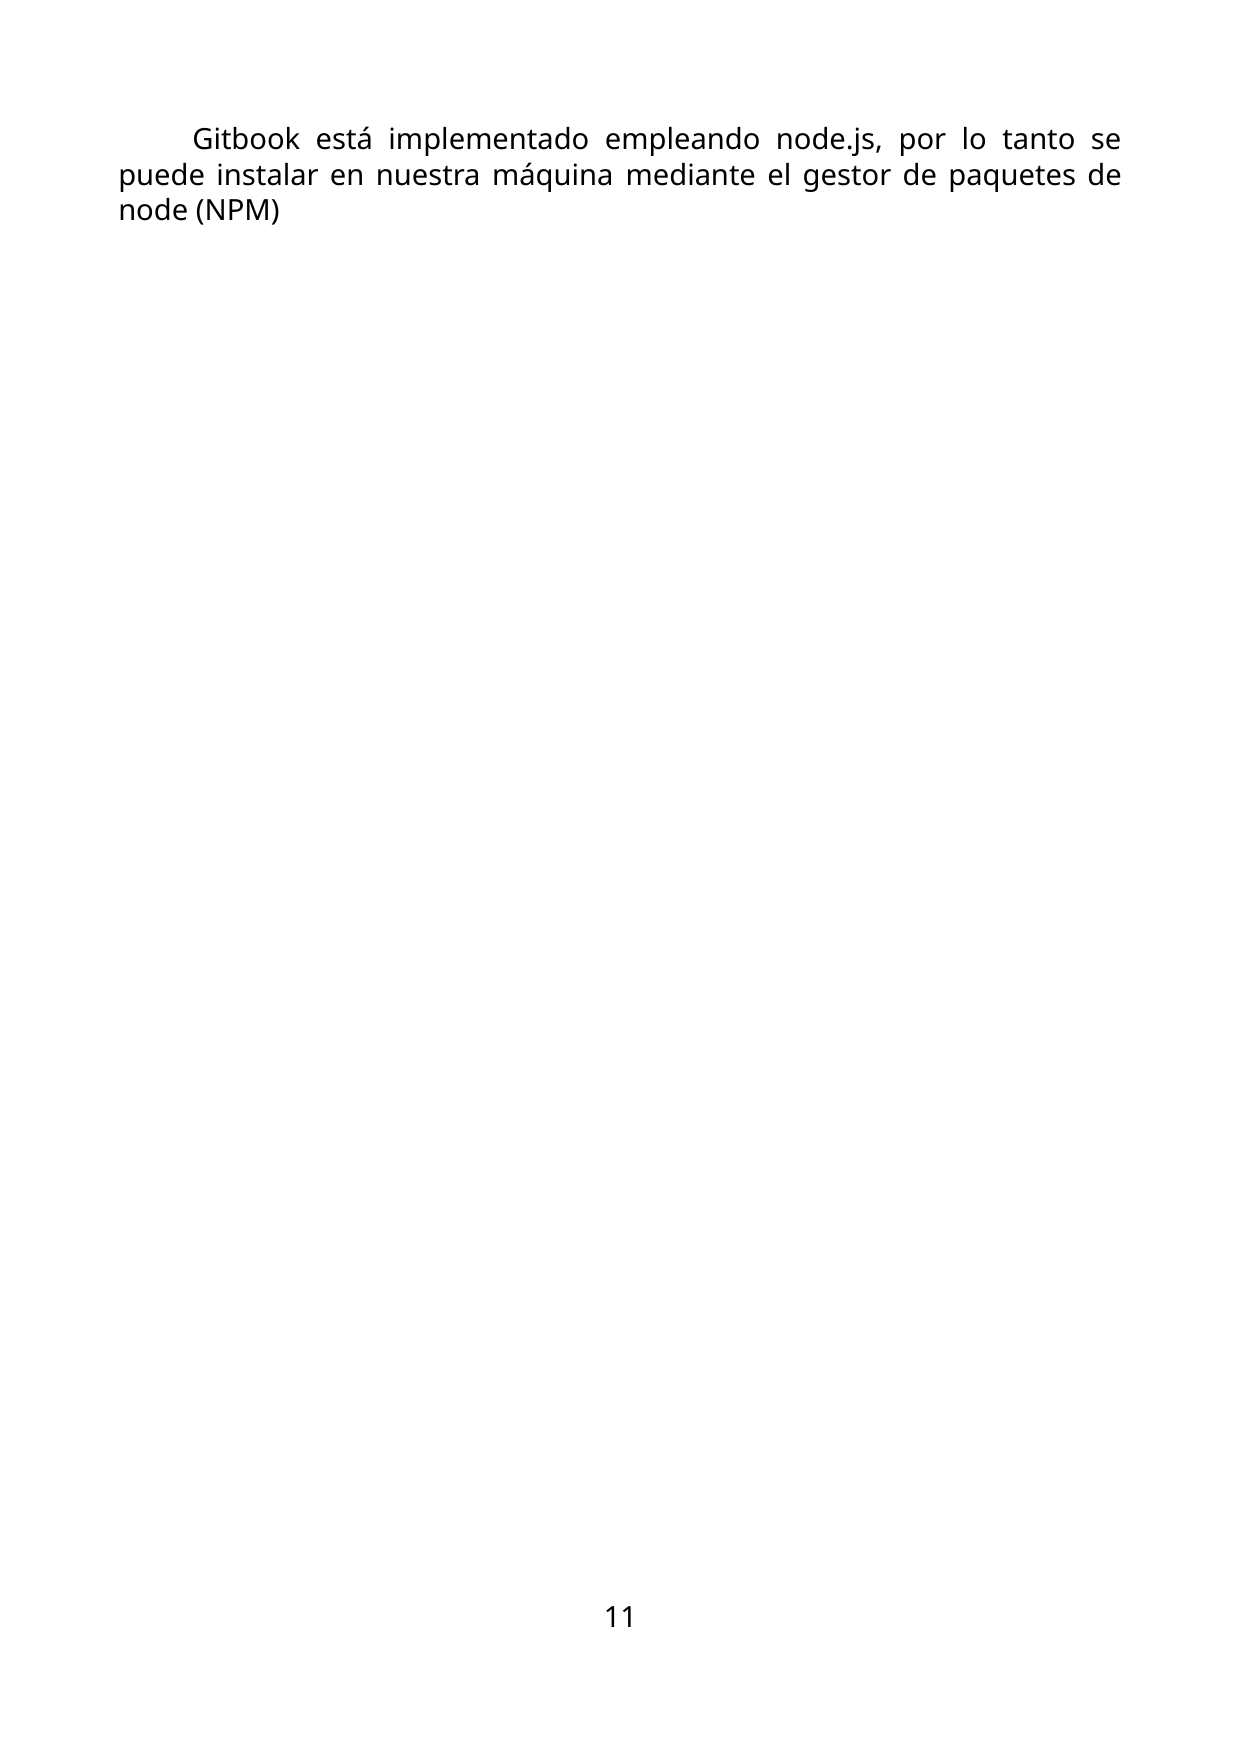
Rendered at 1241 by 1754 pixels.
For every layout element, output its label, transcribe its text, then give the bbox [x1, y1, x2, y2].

text Gitbook está implementado empleando node.js, por lo tanto se puede instalar en nuestra máquina mediante el gestor de paquetes de node (NPM) [118, 118, 1122, 229]
